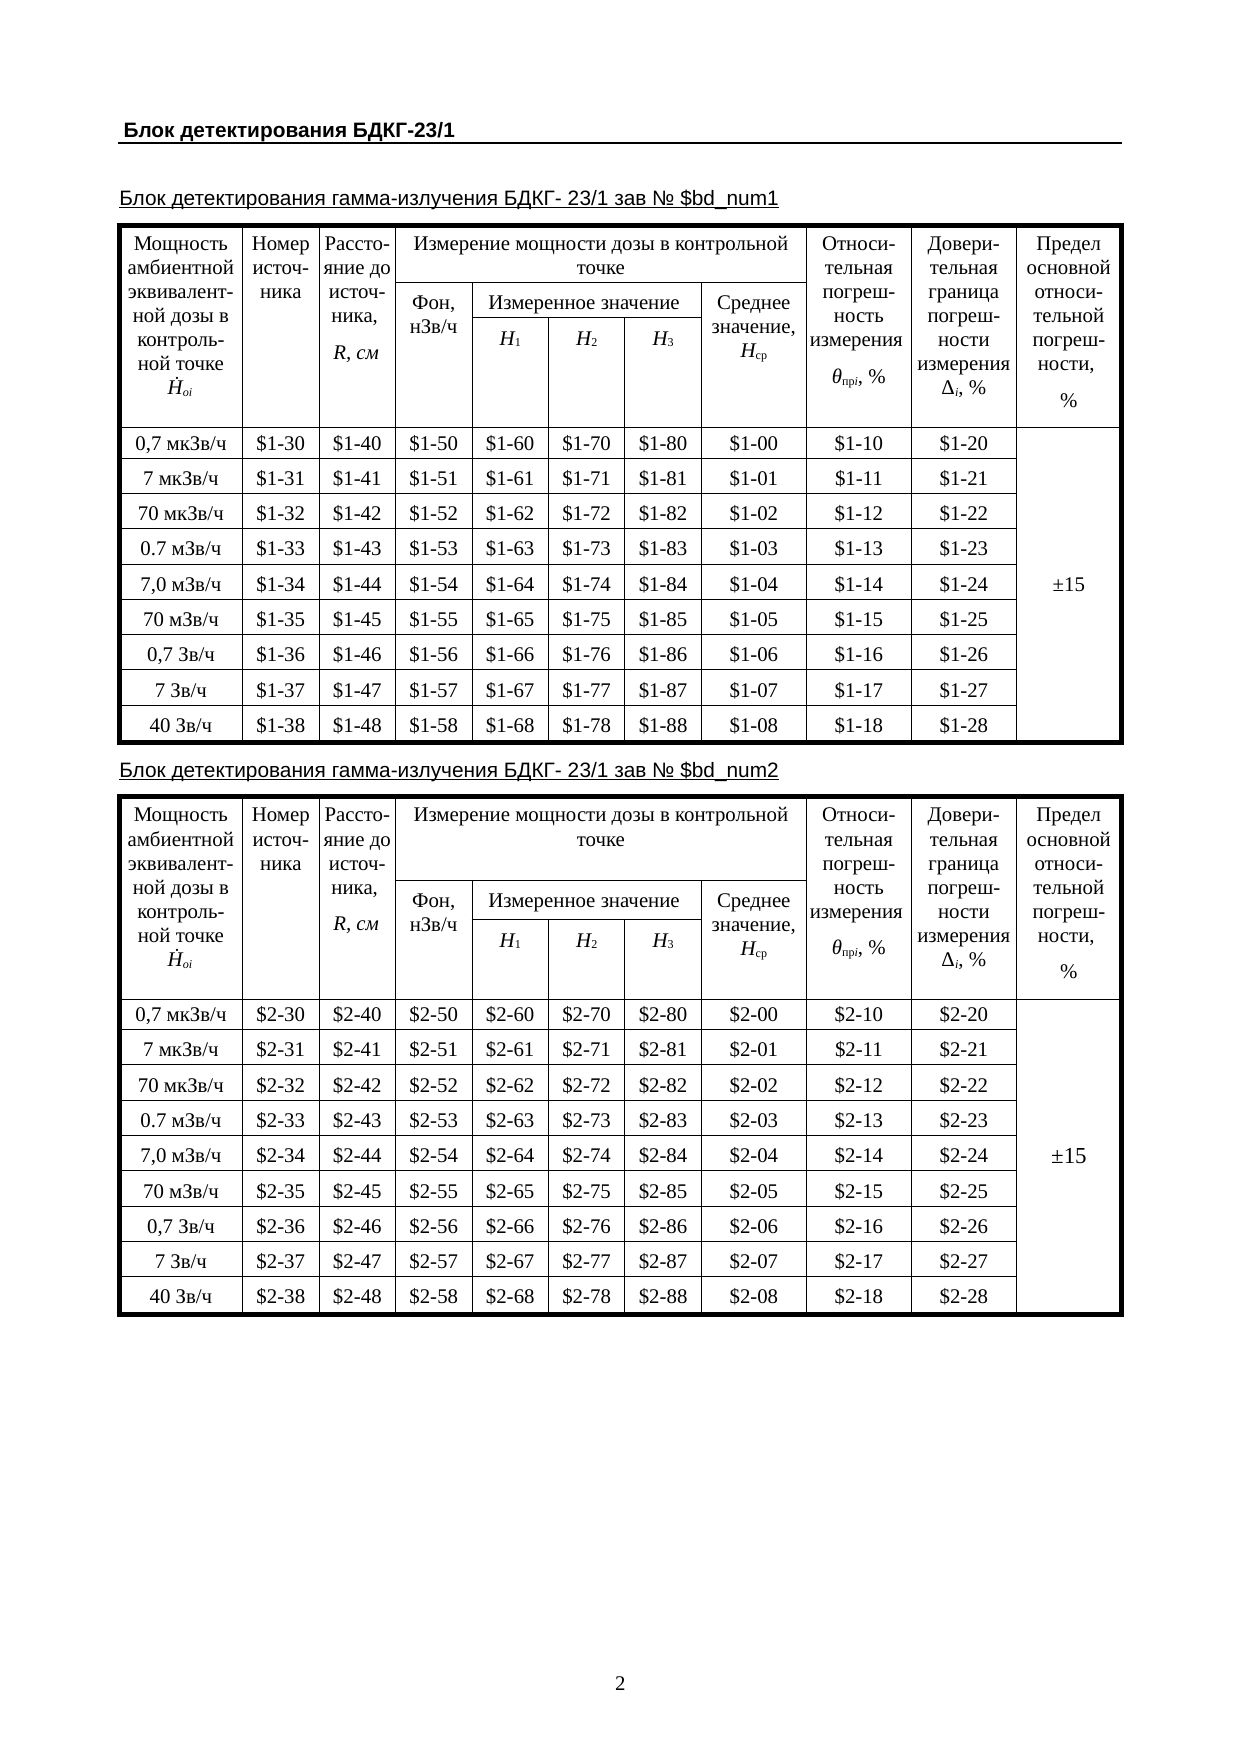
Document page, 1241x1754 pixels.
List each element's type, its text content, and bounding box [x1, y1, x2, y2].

table_cell $1-67 [473, 670, 548, 705]
table_cell $2-72 [549, 1065, 624, 1100]
table_cell $2-80 [625, 1000, 701, 1029]
table_cell $2-30 [243, 1000, 319, 1029]
table_cell $2-74 [549, 1136, 624, 1170]
table_cell $1-08 [702, 706, 806, 740]
table_cell $1-80 [625, 428, 701, 457]
table_cell $2-03 [702, 1101, 806, 1135]
table_cell $1-74 [549, 565, 624, 599]
table_header Блок детектирования гамма-излучения БДКГ- 23/1 зав № $bd_num1 [119, 174, 1121, 223]
table_cell $2-41 [320, 1030, 395, 1064]
table_cell $1-03 [702, 529, 806, 563]
table_cell $2-75 [549, 1171, 624, 1206]
table_cell Довери-тельная граница погреш-ности измерения Δi, % [912, 799, 1016, 999]
table_cell $1-56 [396, 635, 472, 669]
table_cell $1-31 [243, 459, 319, 493]
table_cell Предел основной относи-тельной погреш-ности, % [1017, 228, 1119, 427]
table_cell $2-84 [625, 1136, 701, 1170]
table_cell 70 мЗв/ч [122, 1171, 242, 1206]
table_cell Рассто-яние до источ-ника, R, см [320, 228, 395, 427]
table_cell $2-60 [473, 1000, 548, 1029]
table_cell Измеренное значение [473, 881, 701, 919]
table_cell $1-15 [807, 600, 911, 634]
table_cell $2-05 [702, 1171, 806, 1206]
table_cell $1-23 [912, 529, 1016, 563]
table_cell $2-88 [625, 1277, 701, 1312]
table_cell $2-58 [396, 1277, 472, 1312]
table_cell $2-53 [396, 1101, 472, 1135]
table_cell $1-46 [320, 635, 395, 669]
table_cell $1-42 [320, 494, 395, 528]
table_cell Среднее значение, Hср [702, 881, 806, 999]
table_cell $2-32 [243, 1065, 319, 1100]
table_cell 0,7 мкЗв/ч [122, 1000, 242, 1029]
table_cell $1-04 [702, 565, 806, 599]
table_cell 7 Зв/ч [122, 1242, 242, 1276]
table_cell $1-07 [702, 670, 806, 705]
table_cell $1-26 [912, 635, 1016, 669]
table_cell $2-04 [702, 1136, 806, 1170]
table_cell $2-31 [243, 1030, 319, 1064]
table_cell $2-06 [702, 1207, 806, 1241]
table_cell $1-18 [807, 706, 911, 740]
table_cell $1-72 [549, 494, 624, 528]
table_cell $2-23 [912, 1101, 1016, 1135]
table_cell $2-77 [549, 1242, 624, 1276]
table_cell $2-56 [396, 1207, 472, 1241]
table_cell $1-06 [702, 635, 806, 669]
table_cell $2-61 [473, 1030, 548, 1064]
table_cell $2-55 [396, 1171, 472, 1206]
table_cell 70 мкЗв/ч [122, 494, 242, 528]
table_cell $1-25 [912, 600, 1016, 634]
table_cell Среднее значение, Hср [702, 283, 806, 427]
table_cell $2-25 [912, 1171, 1016, 1206]
table_cell $1-71 [549, 459, 624, 493]
table_cell $2-13 [807, 1101, 911, 1135]
table_cell H1 [473, 318, 548, 427]
table_cell $1-48 [320, 706, 395, 740]
table_cell $1-62 [473, 494, 548, 528]
table_cell $2-34 [243, 1136, 319, 1170]
table_cell 0.7 мЗв/ч [122, 1101, 242, 1135]
table_cell $2-01 [702, 1030, 806, 1064]
table_cell $1-51 [396, 459, 472, 493]
table_cell $2-36 [243, 1207, 319, 1241]
table_cell $2-82 [625, 1065, 701, 1100]
table_cell $1-28 [912, 706, 1016, 740]
table_cell Предел основной относи-тельной погреш-ности, % [1017, 799, 1119, 999]
table_cell 0,7 Зв/ч [122, 1207, 242, 1241]
table_cell $1-01 [702, 459, 806, 493]
table_cell Фон, нЗв/ч [396, 881, 472, 999]
table_cell $1-20 [912, 428, 1016, 457]
table_cell $1-86 [625, 635, 701, 669]
table_cell 7,0 мЗв/ч [122, 1136, 242, 1170]
table_cell H2 [549, 920, 624, 999]
table_cell $2-10 [807, 1000, 911, 1029]
table_cell $2-86 [625, 1207, 701, 1241]
table_cell $1-02 [702, 494, 806, 528]
table_cell $2-81 [625, 1030, 701, 1064]
table_cell $1-77 [549, 670, 624, 705]
table_cell $2-08 [702, 1277, 806, 1312]
table_cell $1-44 [320, 565, 395, 599]
table_cell H3 [625, 920, 701, 999]
table_cell $2-27 [912, 1242, 1016, 1276]
table_cell $2-68 [473, 1277, 548, 1312]
table_cell $1-66 [473, 635, 548, 669]
table_cell $2-63 [473, 1101, 548, 1135]
table_cell $2-52 [396, 1065, 472, 1100]
table_cell $1-68 [473, 706, 548, 740]
table_cell $2-62 [473, 1065, 548, 1100]
table_cell Рассто-яние до источ-ника, R, см [320, 799, 395, 999]
table_cell $2-14 [807, 1136, 911, 1170]
table_cell $2-47 [320, 1242, 395, 1276]
table_cell $1-41 [320, 459, 395, 493]
table_cell $1-50 [396, 428, 472, 457]
table_cell $2-24 [912, 1136, 1016, 1170]
table_cell Мощность амбиентной эквивалент-ной дозы в контроль-ной точке Ḣoi [122, 799, 242, 999]
table_cell $2-73 [549, 1101, 624, 1135]
table_cell Относи-тельная погреш-ность измерения θпрi, % [807, 228, 911, 427]
table_cell Довери-тельная граница погреш-ности измерения Δi, % [912, 228, 1016, 427]
table_cell $2-44 [320, 1136, 395, 1170]
table_cell $1-84 [625, 565, 701, 599]
table_cell $2-11 [807, 1030, 911, 1064]
table_cell $2-07 [702, 1242, 806, 1276]
table_cell $2-16 [807, 1207, 911, 1241]
table_cell $2-42 [320, 1065, 395, 1100]
table_cell $1-63 [473, 529, 548, 563]
table_cell $2-67 [473, 1242, 548, 1276]
table_cell $2-54 [396, 1136, 472, 1170]
table_cell $1-27 [912, 670, 1016, 705]
table_cell $2-12 [807, 1065, 911, 1100]
table_cell 0.7 мЗв/ч [122, 529, 242, 563]
table_cell Измерение мощности дозы в контрольной точке [396, 228, 806, 282]
table_cell $2-33 [243, 1101, 319, 1135]
table_cell $1-70 [549, 428, 624, 457]
table_cell 40 Зв/ч [122, 706, 242, 740]
table_cell $1-60 [473, 428, 548, 457]
table_cell $2-15 [807, 1171, 911, 1206]
table_cell $2-83 [625, 1101, 701, 1135]
table_cell 0,7 Зв/ч [122, 635, 242, 669]
table_cell $1-36 [243, 635, 319, 669]
table_cell $2-37 [243, 1242, 319, 1276]
table_cell $2-76 [549, 1207, 624, 1241]
table_cell $1-00 [702, 428, 806, 457]
table_cell 7 мкЗв/ч [122, 1030, 242, 1064]
table_cell $1-40 [320, 428, 395, 457]
table_cell 70 мЗв/ч [122, 600, 242, 634]
table_cell $2-02 [702, 1065, 806, 1100]
table_cell 7 мкЗв/ч [122, 459, 242, 493]
table_cell $2-18 [807, 1277, 911, 1312]
table_cell $1-11 [807, 459, 911, 493]
table_cell $1-35 [243, 600, 319, 634]
table_cell $1-34 [243, 565, 319, 599]
table_cell $2-57 [396, 1242, 472, 1276]
table_cell $1-54 [396, 565, 472, 599]
table_cell $1-85 [625, 600, 701, 634]
table_cell $2-51 [396, 1030, 472, 1064]
table_cell 0,7 мкЗв/ч [122, 428, 242, 457]
table_cell H2 [549, 318, 624, 427]
table_cell Измерение мощности дозы в контрольной точке [396, 799, 806, 880]
table_cell $2-48 [320, 1277, 395, 1312]
table_cell $2-22 [912, 1065, 1016, 1100]
table_cell $2-20 [912, 1000, 1016, 1029]
table_cell $1-55 [396, 600, 472, 634]
table_cell $1-33 [243, 529, 319, 563]
table_header Блок детектирования гамма-излучения БДКГ- 23/1 зав № $bd_num2 [119, 745, 1121, 794]
table_cell $1-65 [473, 600, 548, 634]
table_cell $2-45 [320, 1171, 395, 1206]
table_cell $1-87 [625, 670, 701, 705]
table_cell $1-22 [912, 494, 1016, 528]
table_cell $1-81 [625, 459, 701, 493]
table_cell $2-26 [912, 1207, 1016, 1241]
table_cell 7,0 мЗв/ч [122, 565, 242, 599]
table_cell $2-64 [473, 1136, 548, 1170]
table_cell $1-88 [625, 706, 701, 740]
table_cell H1 [473, 920, 548, 999]
table_cell $2-40 [320, 1000, 395, 1029]
table_cell $1-38 [243, 706, 319, 740]
table_cell $2-46 [320, 1207, 395, 1241]
table_cell H3 [625, 318, 701, 427]
table_cell 40 Зв/ч [122, 1277, 242, 1312]
table_cell $2-65 [473, 1171, 548, 1206]
table_cell $1-82 [625, 494, 701, 528]
table_cell $2-43 [320, 1101, 395, 1135]
table_cell $1-24 [912, 565, 1016, 599]
table_cell $2-28 [912, 1277, 1016, 1312]
table_cell $1-05 [702, 600, 806, 634]
table_cell $1-43 [320, 529, 395, 563]
table_cell ±15 [1017, 1000, 1119, 1312]
table_cell $2-00 [702, 1000, 806, 1029]
table_cell $2-78 [549, 1277, 624, 1312]
table_cell $2-71 [549, 1030, 624, 1064]
table_cell $1-52 [396, 494, 472, 528]
table_cell $2-85 [625, 1171, 701, 1206]
table_cell 7 Зв/ч [122, 670, 242, 705]
table_cell $2-38 [243, 1277, 319, 1312]
table_cell Относи-тельная погреш-ность измерения θпрi, % [807, 799, 911, 999]
table_cell $2-50 [396, 1000, 472, 1029]
table_cell $2-21 [912, 1030, 1016, 1064]
table_cell ±15 [1017, 428, 1119, 740]
table_cell $1-75 [549, 600, 624, 634]
table_cell Фон, нЗв/ч [396, 283, 472, 427]
table_cell $1-53 [396, 529, 472, 563]
table_cell 70 мкЗв/ч [122, 1065, 242, 1100]
table_cell $2-35 [243, 1171, 319, 1206]
table_cell $1-73 [549, 529, 624, 563]
table_cell $2-66 [473, 1207, 548, 1241]
table_cell $1-10 [807, 428, 911, 457]
table_cell $1-83 [625, 529, 701, 563]
table_cell Номер источ-ника [243, 228, 319, 427]
table_cell $2-17 [807, 1242, 911, 1276]
table_cell Номер источ-ника [243, 799, 319, 999]
table_cell $1-30 [243, 428, 319, 457]
table_cell $1-16 [807, 635, 911, 669]
table_cell $2-70 [549, 1000, 624, 1029]
table_cell $1-57 [396, 670, 472, 705]
table_cell $1-14 [807, 565, 911, 599]
table_cell $2-87 [625, 1242, 701, 1276]
table_cell $1-32 [243, 494, 319, 528]
table_cell Измеренное значение [473, 283, 701, 317]
table_cell $1-78 [549, 706, 624, 740]
table_cell $1-45 [320, 600, 395, 634]
table_cell $1-58 [396, 706, 472, 740]
table_cell Мощность амбиентной эквивалент-ной дозы в контроль-ной точке Ḣoi [122, 228, 242, 427]
table_cell $1-76 [549, 635, 624, 669]
table_cell $1-64 [473, 565, 548, 599]
table_cell $1-12 [807, 494, 911, 528]
table_cell $1-47 [320, 670, 395, 705]
table_cell $1-17 [807, 670, 911, 705]
table_cell $1-61 [473, 459, 548, 493]
table_cell $1-37 [243, 670, 319, 705]
table_cell $1-21 [912, 459, 1016, 493]
table_cell $1-13 [807, 529, 911, 563]
